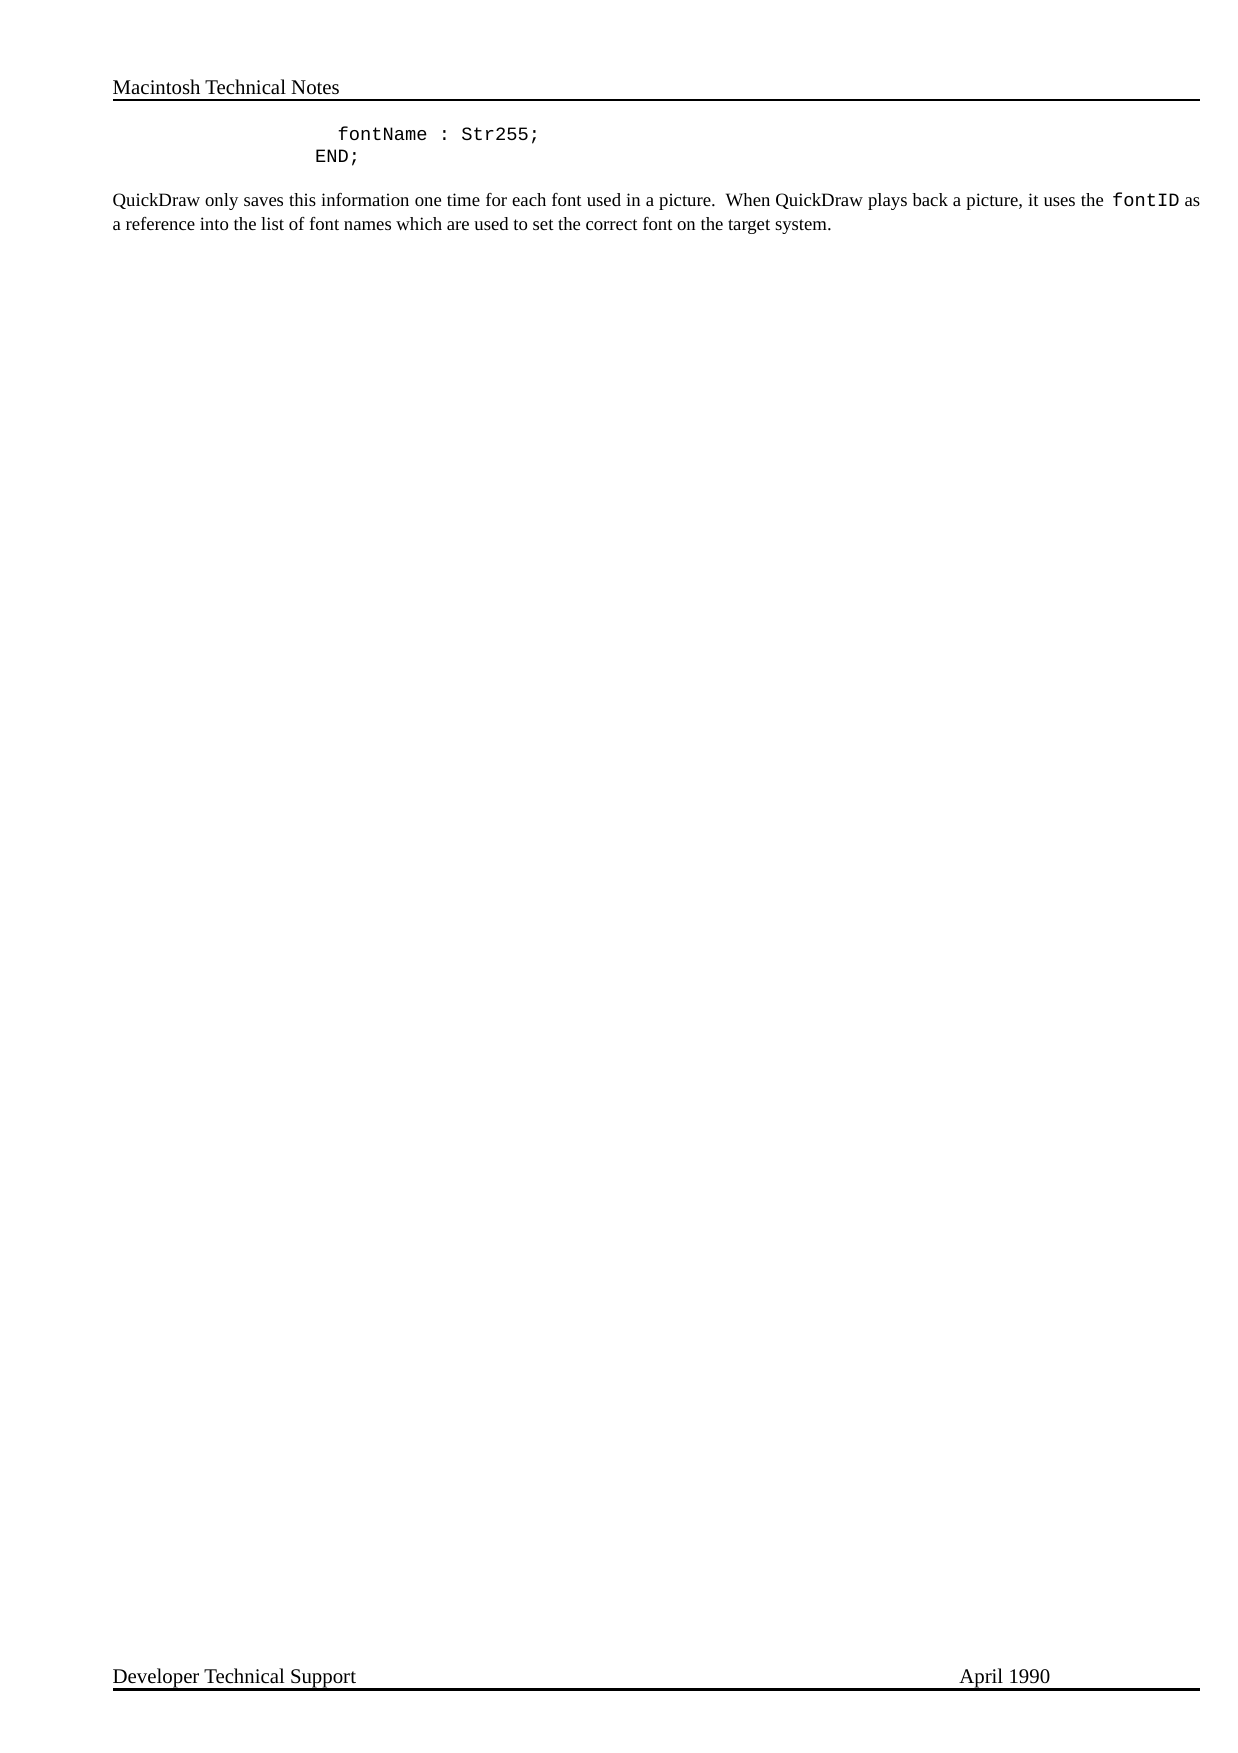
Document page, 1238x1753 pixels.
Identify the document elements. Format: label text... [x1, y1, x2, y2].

text END; [112, 146, 1200, 168]
text fontName : Str255; [112, 125, 1200, 146]
text QuickDraw only saves this information one time for each font used in a picture. When QuickDraw plays back a picture, it uses the fontID as a reference into the list of font names which are used to set the correct font on the target system. [112, 189, 1200, 234]
